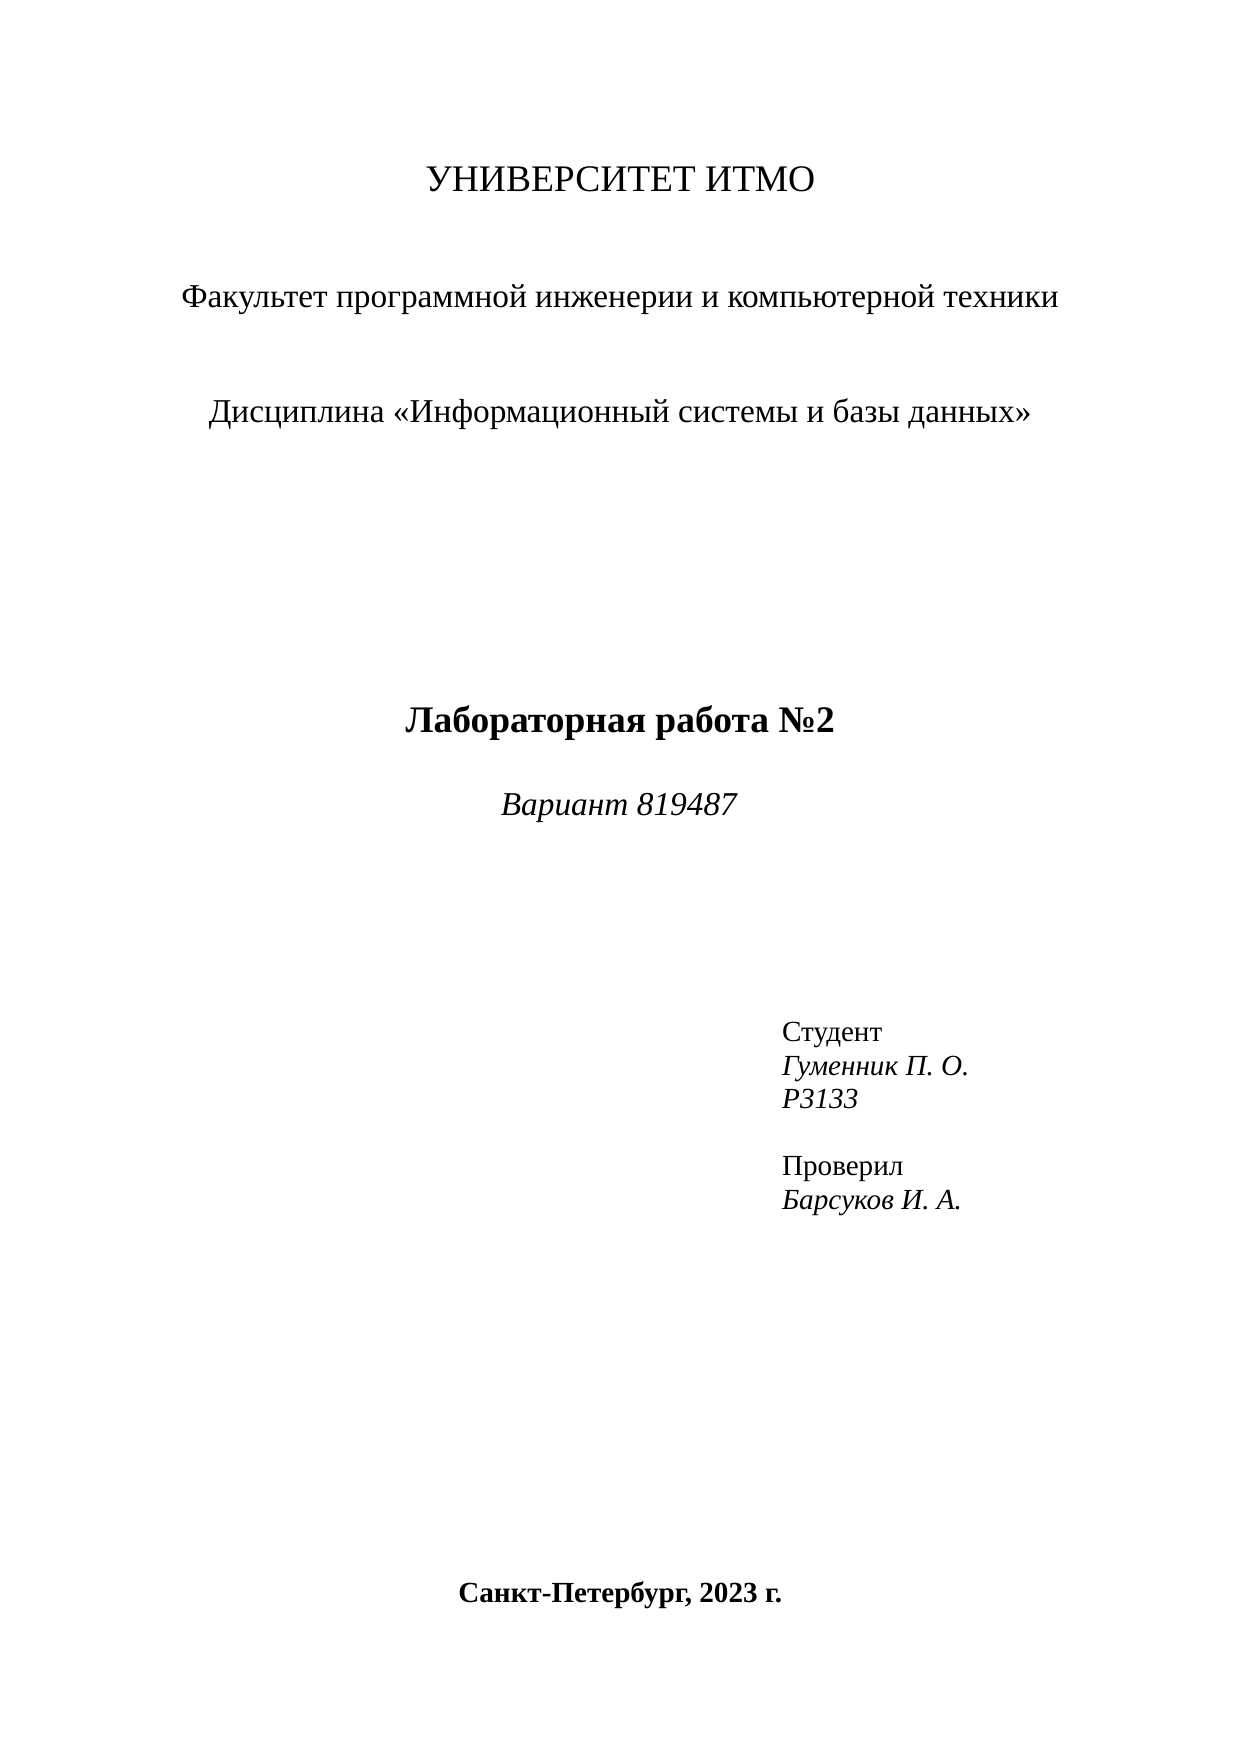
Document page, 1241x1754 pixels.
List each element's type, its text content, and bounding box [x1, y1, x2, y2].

text P3133 [782, 1081, 1122, 1115]
text Барсуков И. А. [782, 1182, 1122, 1215]
text Дисциплина «Информационный системы и базы данных» [118, 391, 1122, 429]
text Проверил [782, 1148, 1122, 1182]
text УНИВЕРСИТЕТ ИТМО [118, 156, 1122, 199]
text Санкт-Петербург, 2023 г. [118, 1575, 1122, 1608]
text Студент [782, 1014, 1122, 1048]
text Факультет программной инженерии и компьютерной техники [118, 276, 1122, 314]
text Лабораторная работа №2 [118, 698, 1122, 741]
text Вариант 819487 [118, 784, 1122, 822]
text Гуменник П. О. [782, 1048, 1122, 1081]
